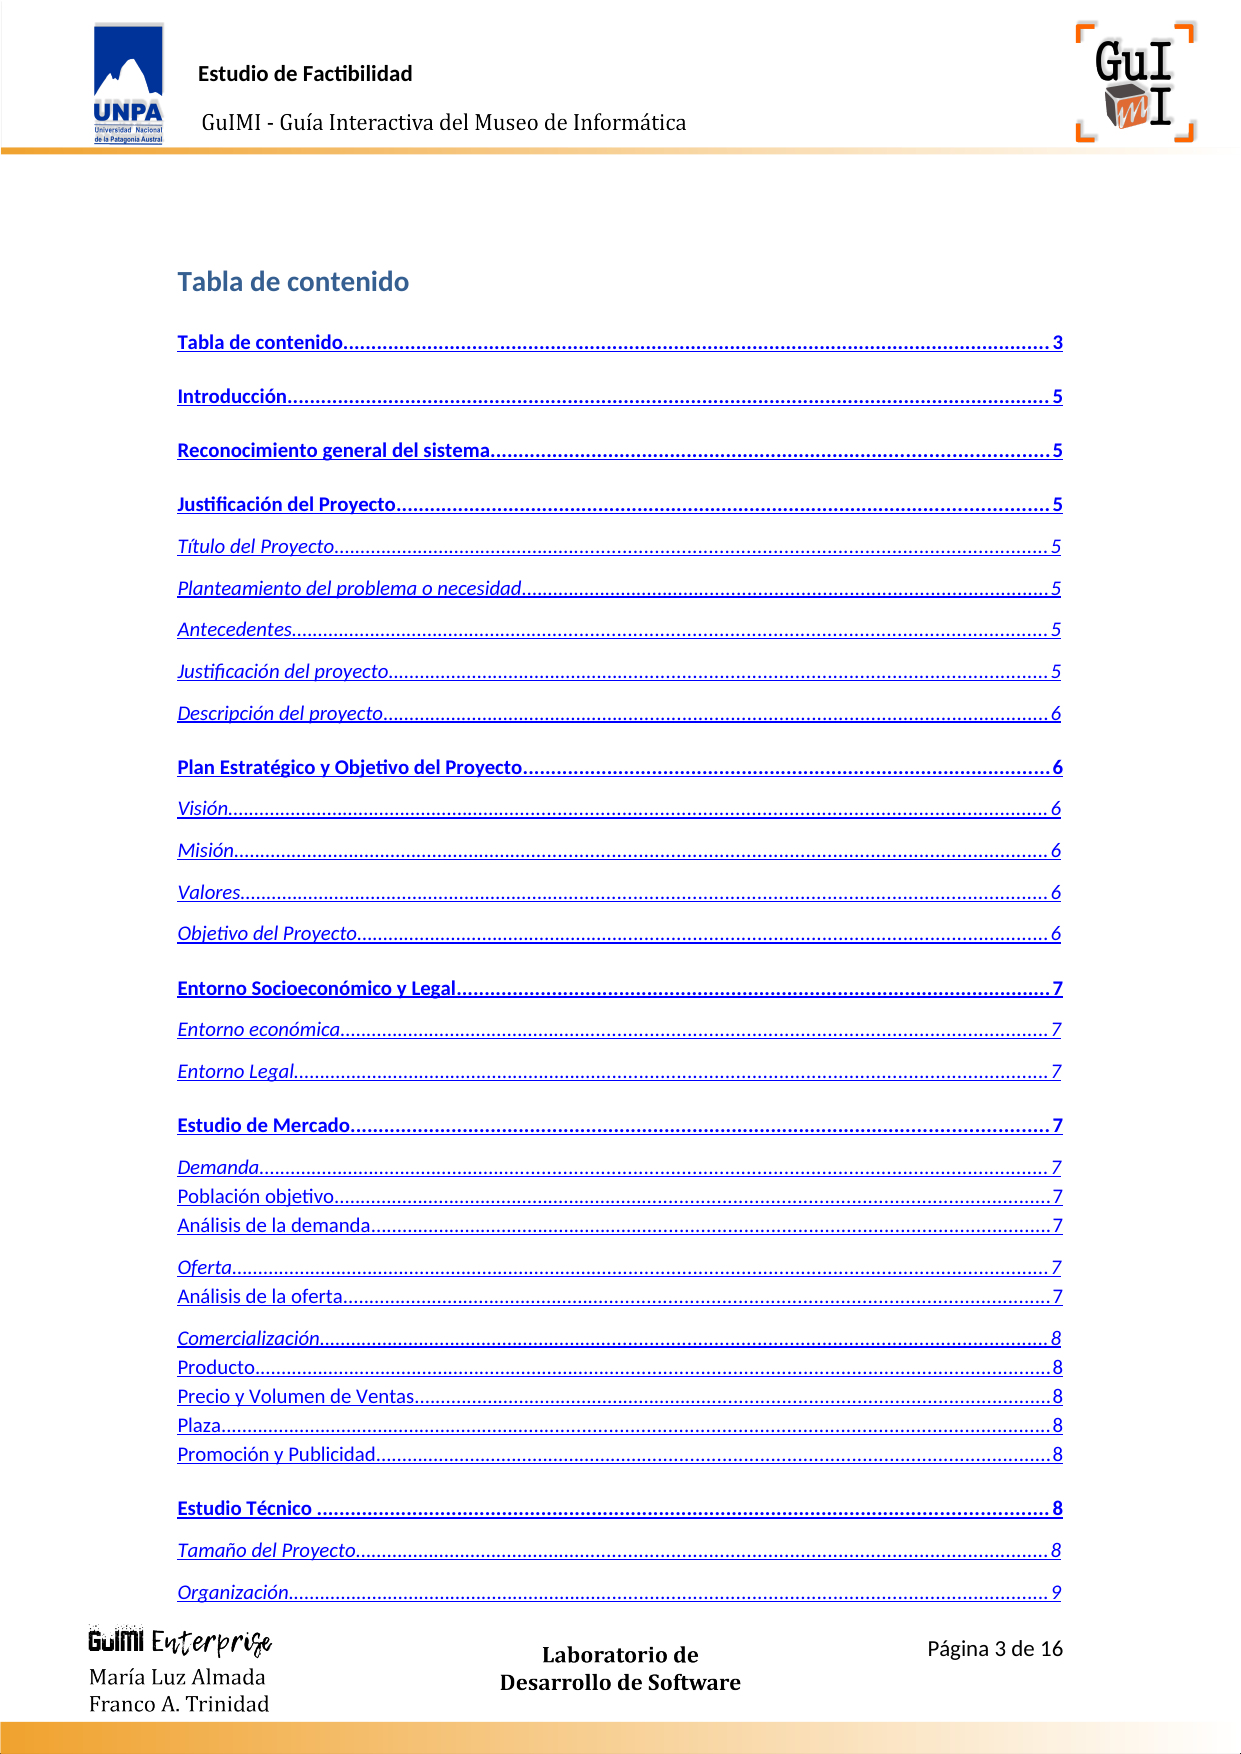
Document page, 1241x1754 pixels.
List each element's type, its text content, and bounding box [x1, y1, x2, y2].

text Precio y Volumen de Ventas 8 [177, 1383, 1063, 1405]
text Población objetivo 7 [177, 1183, 1063, 1205]
text Tabla de contenido 3 [177, 329, 1063, 351]
text Producto 8 [177, 1354, 1063, 1376]
text Objetivo del Proyecto 6 [177, 921, 1063, 946]
text Misión 6 [177, 837, 1063, 863]
text Plaza 8 [177, 1412, 1063, 1434]
text Entorno económica 7 [177, 1016, 1063, 1042]
picture [0, 1613, 1241, 1754]
text Análisis de la demanda 7 [177, 1212, 1063, 1234]
text Justificación del proyecto 5 [177, 658, 1063, 683]
text Comercialización 8 [177, 1325, 1063, 1350]
text Entorno Socioeconómico y Legal 7 [177, 975, 1063, 996]
subtitle Tabla de contenido [177, 263, 1063, 298]
text Análisis de la oferta 7 [177, 1283, 1063, 1305]
text Demanda 7 [177, 1154, 1063, 1179]
text Estudio Técnico 8 [177, 1496, 1063, 1517]
text Tamaño del Proyecto 8 [177, 1537, 1063, 1563]
picture [0, 0, 1241, 155]
text Introducción 5 [177, 383, 1063, 405]
text Estudio de Mercado 7 [177, 1112, 1063, 1134]
text Título del Proyecto 5 [177, 533, 1063, 558]
text Visión 6 [177, 796, 1063, 821]
text Justificación del Proyecto 5 [177, 491, 1063, 513]
text Organización 9 [177, 1579, 1063, 1604]
text Entorno Legal 7 [177, 1058, 1063, 1083]
text Promoción y Publicidad 8 [177, 1441, 1063, 1463]
text Plan Estratégico y Objetivo del Proyecto 6 [177, 754, 1063, 776]
text Reconocimiento general del sistema 5 [177, 437, 1063, 459]
text Oferta 7 [177, 1254, 1063, 1279]
text Valores 6 [177, 879, 1063, 904]
text Descripción del proyecto 6 [177, 700, 1063, 725]
text Antecedentes 5 [177, 616, 1063, 642]
text Planteamiento del problema o necesidad 5 [177, 575, 1063, 600]
